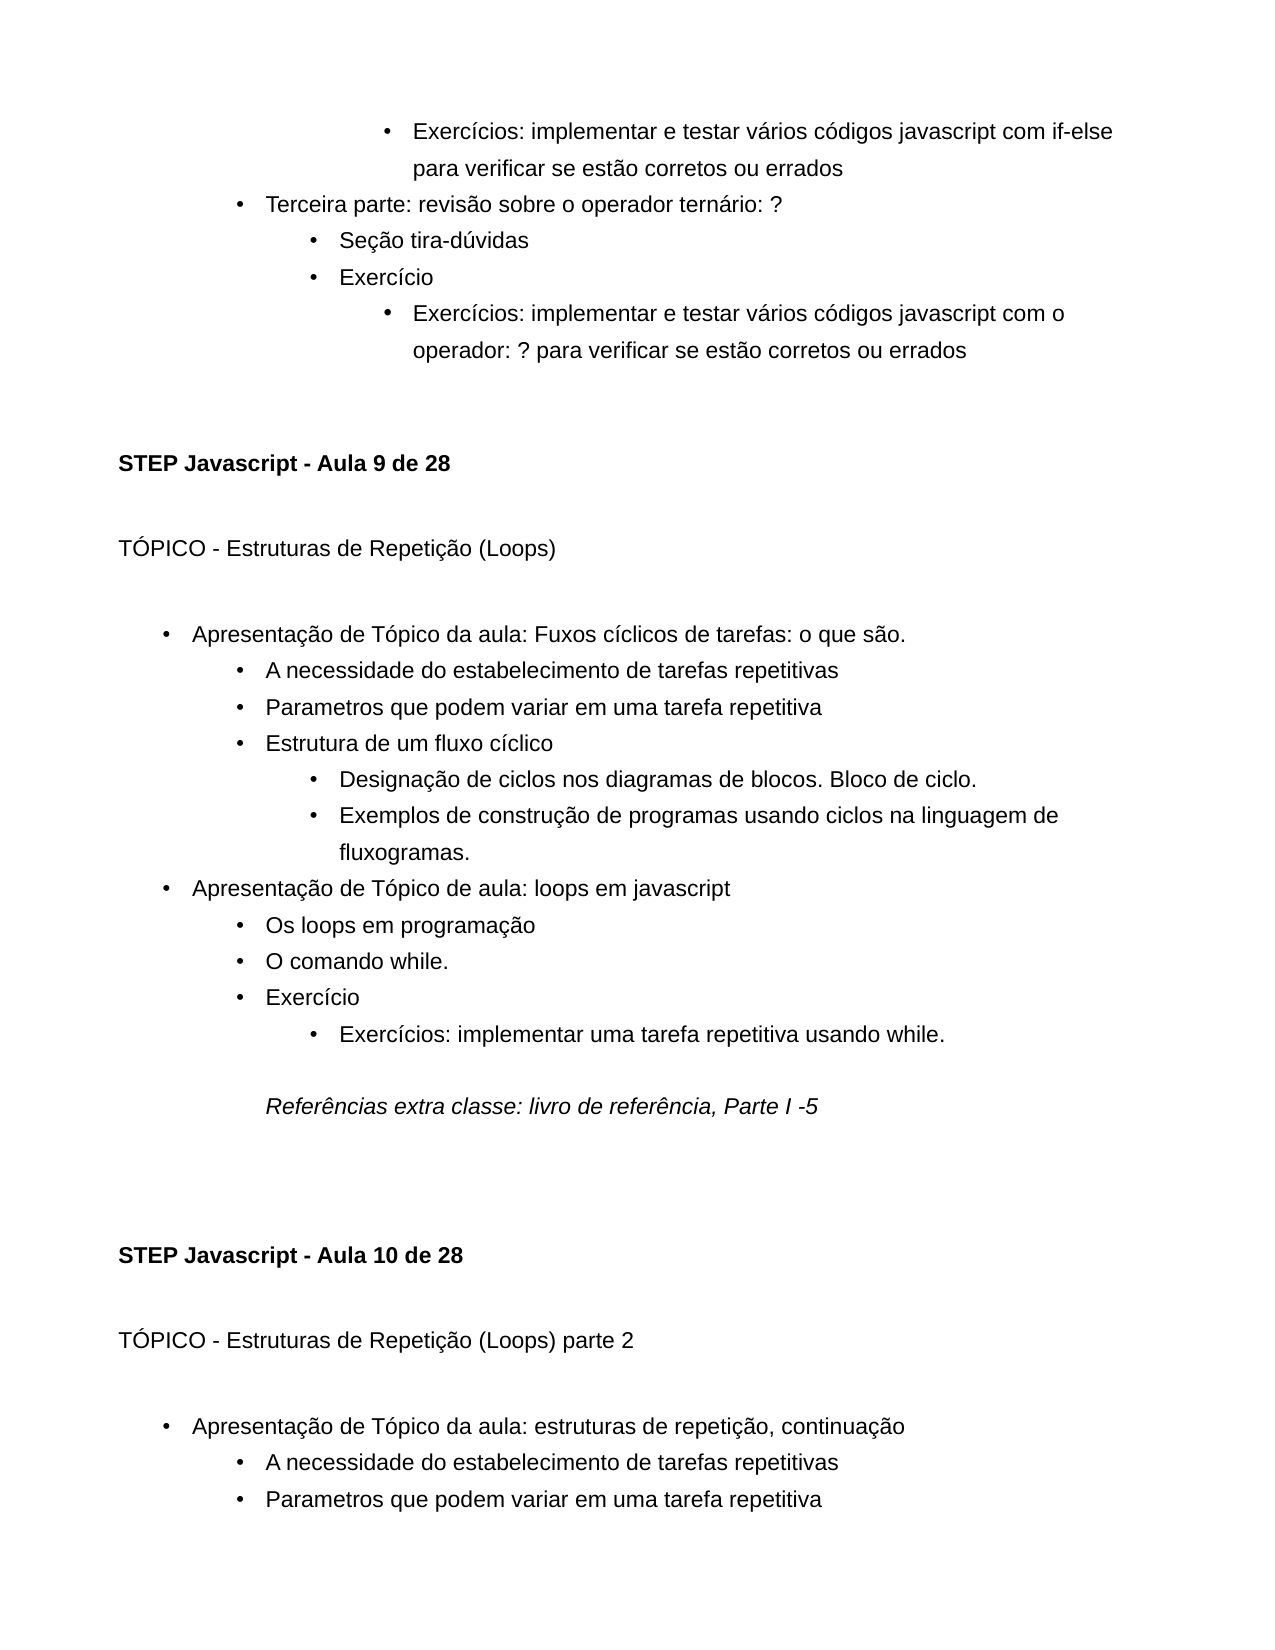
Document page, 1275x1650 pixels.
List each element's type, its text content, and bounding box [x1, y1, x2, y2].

text STEP Javascript - Aula 10 de 28 [118, 1242, 1157, 1268]
list Exercícios: implementar e testar vários códigos javascript com if-else para verificar se estão corretos ou errados [383, 118, 1157, 181]
list Exercícios: implementar e testar vários códigos javascript com o operador: ? para verificar se estão corretos ou errados [383, 300, 1157, 403]
list Exemplos de construção de programas usando ciclos na linguagem de fluxogramas. [309, 802, 1157, 865]
list Apresentação de Tópico de aula: loops em javascript [162, 875, 1157, 902]
text STEP Javascript - Aula 9 de 28 [118, 450, 1157, 476]
text TÓPICO - Estruturas de Repetição (Loops) parte 2 [118, 1327, 1157, 1354]
list Apresentação de Tópico da aula: estruturas de repetição, continuação [162, 1413, 1157, 1439]
list Apresentação de Tópico da aula: Fuxos cíclicos de tarefas: o que são. [162, 621, 1157, 647]
list Exercícios: implementar uma tarefa repetitiva usando while. [309, 1021, 1157, 1047]
list Estrutura de um fluxo cíclico [236, 730, 1157, 756]
list Designação de ciclos nos diagramas de blocos. Bloco de ciclo. [309, 766, 1157, 792]
list O comando while. [236, 948, 1157, 974]
list A necessidade do estabelecimento de tarefas repetitivas [236, 1449, 1157, 1476]
list Os loops em programação [236, 912, 1157, 938]
list Parametros que podem variar em uma tarefa repetitiva [236, 1486, 1157, 1512]
list Exercício [309, 263, 1157, 290]
list Referências extra classe: livro de referência, Parte I -5 [236, 1093, 1157, 1120]
text TÓPICO - Estruturas de Repetição (Loops) [118, 535, 1157, 562]
list Exercício [236, 984, 1157, 1011]
list Seção tira-dúvidas [309, 227, 1157, 253]
list Parametros que podem variar em uma tarefa repetitiva [236, 693, 1157, 720]
list A necessidade do estabelecimento de tarefas repetitivas [236, 657, 1157, 683]
list Terceira parte: revisão sobre o operador ternário: ? [236, 191, 1157, 217]
